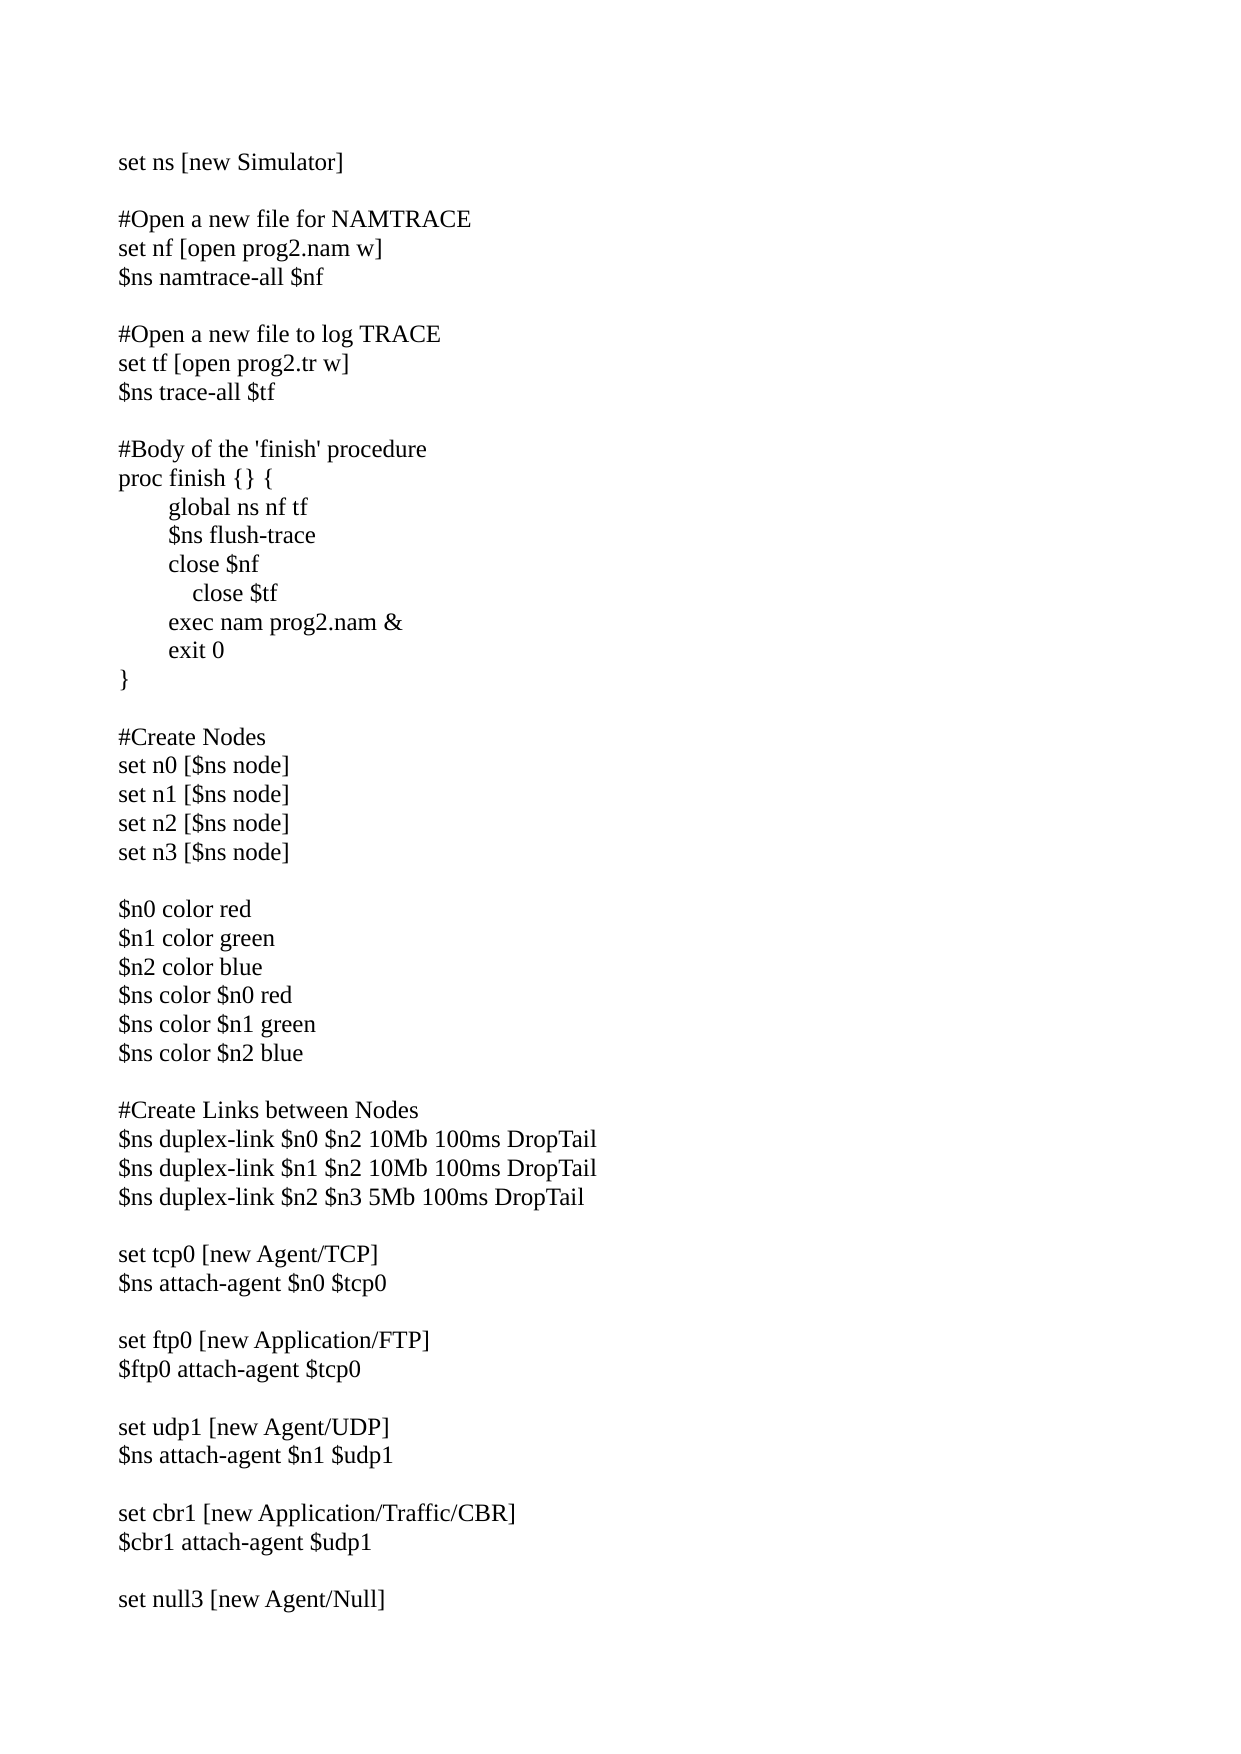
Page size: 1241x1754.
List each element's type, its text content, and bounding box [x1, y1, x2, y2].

text $n0 color red [118, 894, 1122, 923]
text set cbr1 [new Application/Traffic/CBR] [118, 1498, 1122, 1527]
text $ns trace-all $tf [118, 377, 1122, 406]
text #Open a new file for NAMTRACE [118, 204, 1122, 233]
text set n3 [$ns node] [118, 837, 1122, 866]
text $ns namtrace-all $nf [118, 262, 1122, 291]
text $ns flush-trace [118, 521, 1122, 549]
text $ns attach-agent $n0 $tcp0 [118, 1268, 1122, 1297]
text set ns [new Simulator] [118, 147, 1122, 176]
text $ns color $n1 green [118, 1009, 1122, 1038]
text } [118, 664, 1122, 693]
text $ns duplex-link $n2 $n3 5Mb 100ms DropTail [118, 1182, 1122, 1211]
text $cbr1 attach-agent $udp1 [118, 1527, 1122, 1556]
text set nf [open prog2.nam w] [118, 233, 1122, 262]
text #Body of the 'finish' procedure [118, 434, 1122, 463]
text $ns duplex-link $n0 $n2 10Mb 100ms DropTail [118, 1124, 1122, 1153]
text set tf [open prog2.tr w] [118, 348, 1122, 377]
text $ftp0 attach-agent $tcp0 [118, 1354, 1122, 1383]
text set ftp0 [new Application/FTP] [118, 1326, 1122, 1354]
text set udp1 [new Agent/UDP] [118, 1412, 1122, 1441]
text exec nam prog2.nam & [118, 607, 1122, 636]
text close $tf [118, 578, 1122, 607]
text $ns color $n2 blue [118, 1038, 1122, 1067]
text close $nf [118, 549, 1122, 578]
text #Create Links between Nodes [118, 1096, 1122, 1124]
text exit 0 [118, 636, 1122, 664]
text $n1 color green [118, 923, 1122, 952]
text proc finish {} { [118, 463, 1122, 492]
text set null3 [new Agent/Null] [118, 1584, 1122, 1613]
text $n2 color blue [118, 952, 1122, 981]
text $ns duplex-link $n1 $n2 10Mb 100ms DropTail [118, 1153, 1122, 1182]
text set n0 [$ns node] [118, 751, 1122, 779]
text $ns color $n0 red [118, 981, 1122, 1009]
text #Create Nodes [118, 722, 1122, 751]
text $ns attach-agent $n1 $udp1 [118, 1441, 1122, 1469]
text #Open a new file to log TRACE [118, 319, 1122, 348]
text set n2 [$ns node] [118, 808, 1122, 837]
text global ns nf tf [118, 492, 1122, 521]
text set n1 [$ns node] [118, 779, 1122, 808]
text set tcp0 [new Agent/TCP] [118, 1239, 1122, 1268]
